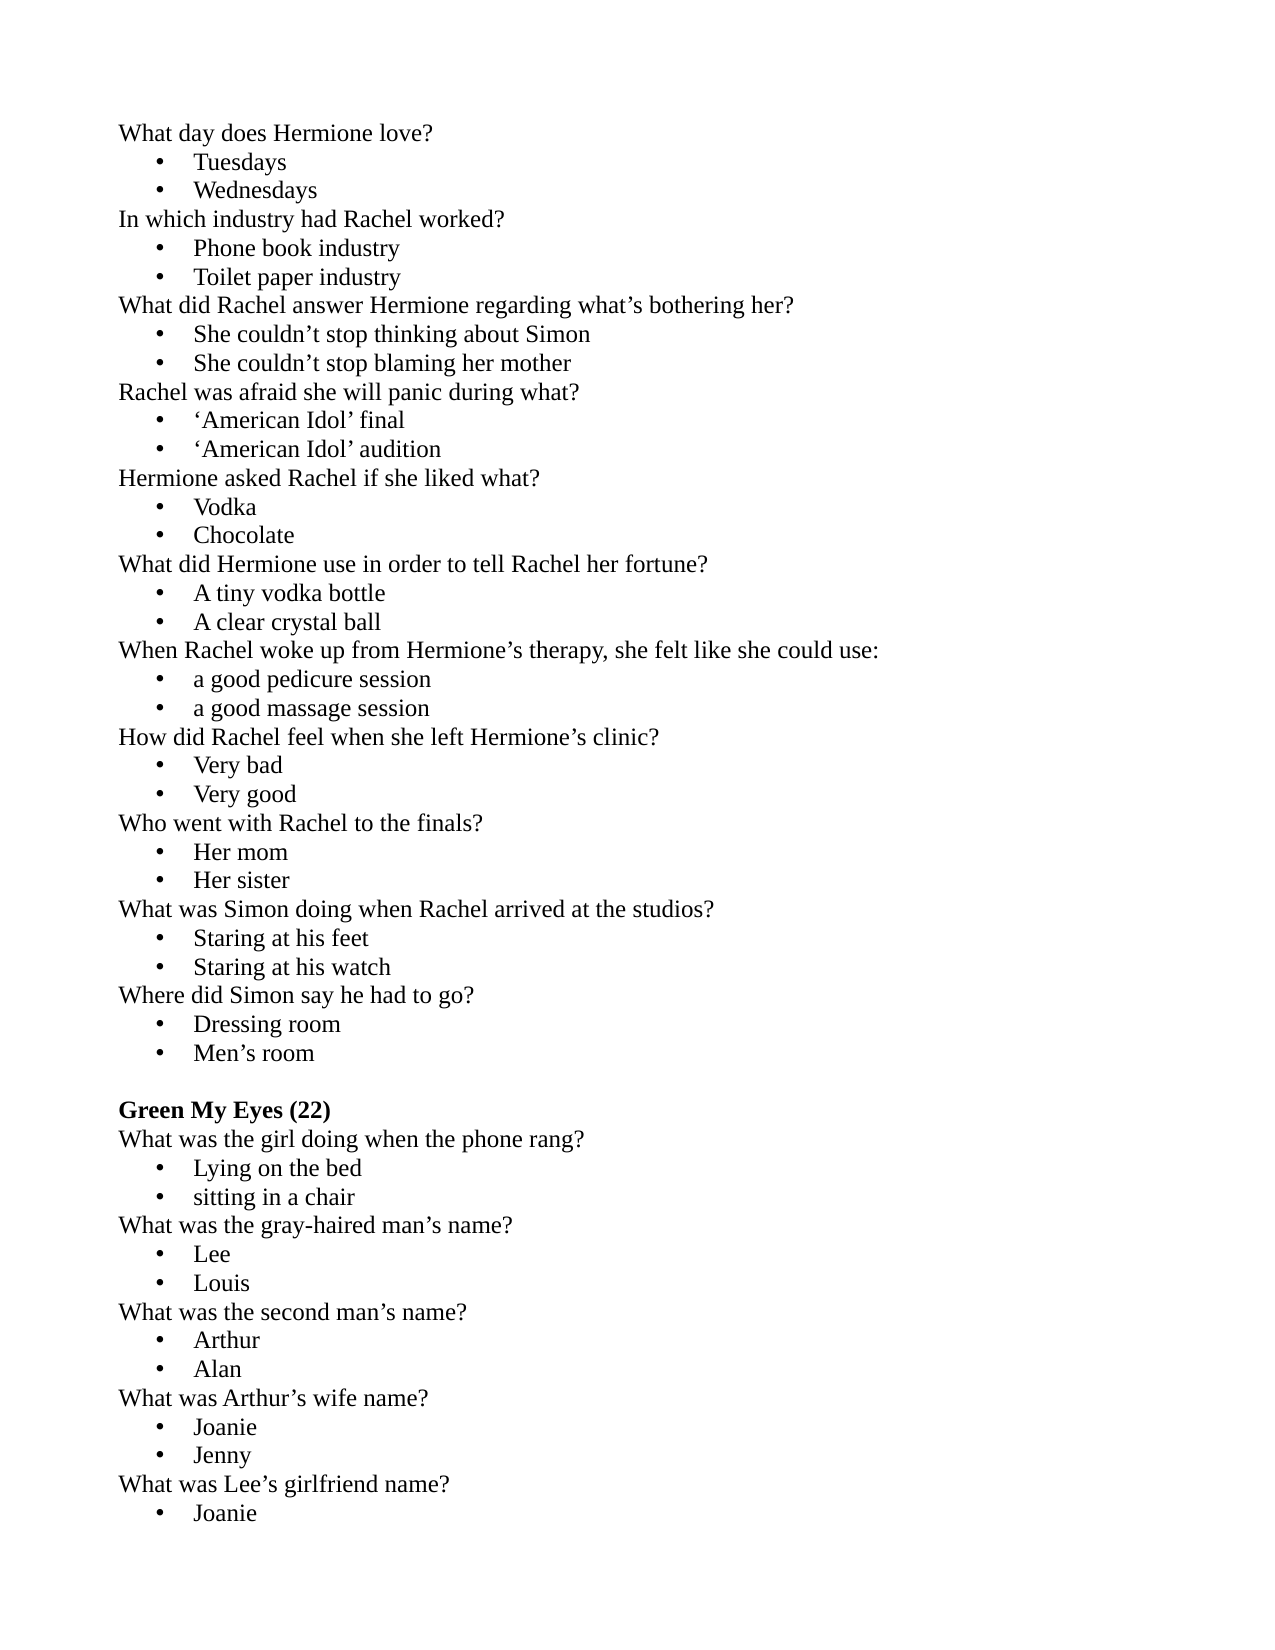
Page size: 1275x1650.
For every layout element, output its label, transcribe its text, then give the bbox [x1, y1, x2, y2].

text What was Arthur’s wife name? [118, 1383, 1157, 1412]
list A tiny vodka bottle [156, 578, 1157, 607]
list Vodka [156, 492, 1157, 521]
text What was Simon doing when Rachel arrived at the studios? [118, 894, 1157, 923]
text What day does Hermione love? [118, 118, 1157, 147]
list She couldn’t stop blaming her mother [156, 348, 1157, 377]
list Arthur [156, 1326, 1157, 1354]
list Jenny [156, 1441, 1157, 1469]
text Where did Simon say he had to go? [118, 981, 1157, 1009]
list ‘American Idol’ final [156, 406, 1157, 434]
list ‘American Idol’ audition [156, 434, 1157, 463]
text What was the girl doing when the phone rang? [118, 1124, 1157, 1153]
list Chocolate [156, 521, 1157, 549]
list Wednesdays [156, 176, 1157, 204]
text Rachel was afraid she will panic during what? [118, 377, 1157, 406]
list Tuesdays [156, 147, 1157, 176]
list Alan [156, 1354, 1157, 1383]
list Dressing room [156, 1009, 1157, 1038]
list Her mom [156, 837, 1157, 866]
text What did Rachel answer Hermione regarding what’s bothering her? [118, 291, 1157, 319]
list Her sister [156, 866, 1157, 894]
list Louis [156, 1268, 1157, 1297]
list a good pedicure session [156, 664, 1157, 693]
text How did Rachel feel when she left Hermione’s clinic? [118, 722, 1157, 751]
text What was the gray-haired man’s name? [118, 1211, 1157, 1239]
list a good massage session [156, 693, 1157, 722]
text What did Hermione use in order to tell Rachel her fortune? [118, 549, 1157, 578]
list sitting in a chair [156, 1182, 1157, 1211]
text When Rachel woke up from Hermione’s therapy, she felt like she could use: [118, 636, 1157, 664]
text Hermione asked Rachel if she liked what? [118, 463, 1157, 492]
text What was the second man’s name? [118, 1297, 1157, 1326]
list Very good [156, 779, 1157, 808]
list Lying on the bed [156, 1153, 1157, 1182]
text What was Lee’s girlfriend name? [118, 1469, 1157, 1498]
list She couldn’t stop thinking about Simon [156, 319, 1157, 348]
list Men’s room [156, 1038, 1157, 1067]
list A clear crystal ball [156, 607, 1157, 636]
text Green My Eyes (22) [118, 1096, 1157, 1124]
list Joanie [156, 1498, 1157, 1527]
text In which industry had Rachel worked? [118, 204, 1157, 233]
list Toilet paper industry [156, 262, 1157, 291]
list Very bad [156, 751, 1157, 779]
list Joanie [156, 1412, 1157, 1441]
list Staring at his feet [156, 923, 1157, 952]
list Staring at his watch [156, 952, 1157, 981]
text Who went with Rachel to the finals? [118, 808, 1157, 837]
list Phone book industry [156, 233, 1157, 262]
list Lee [156, 1239, 1157, 1268]
